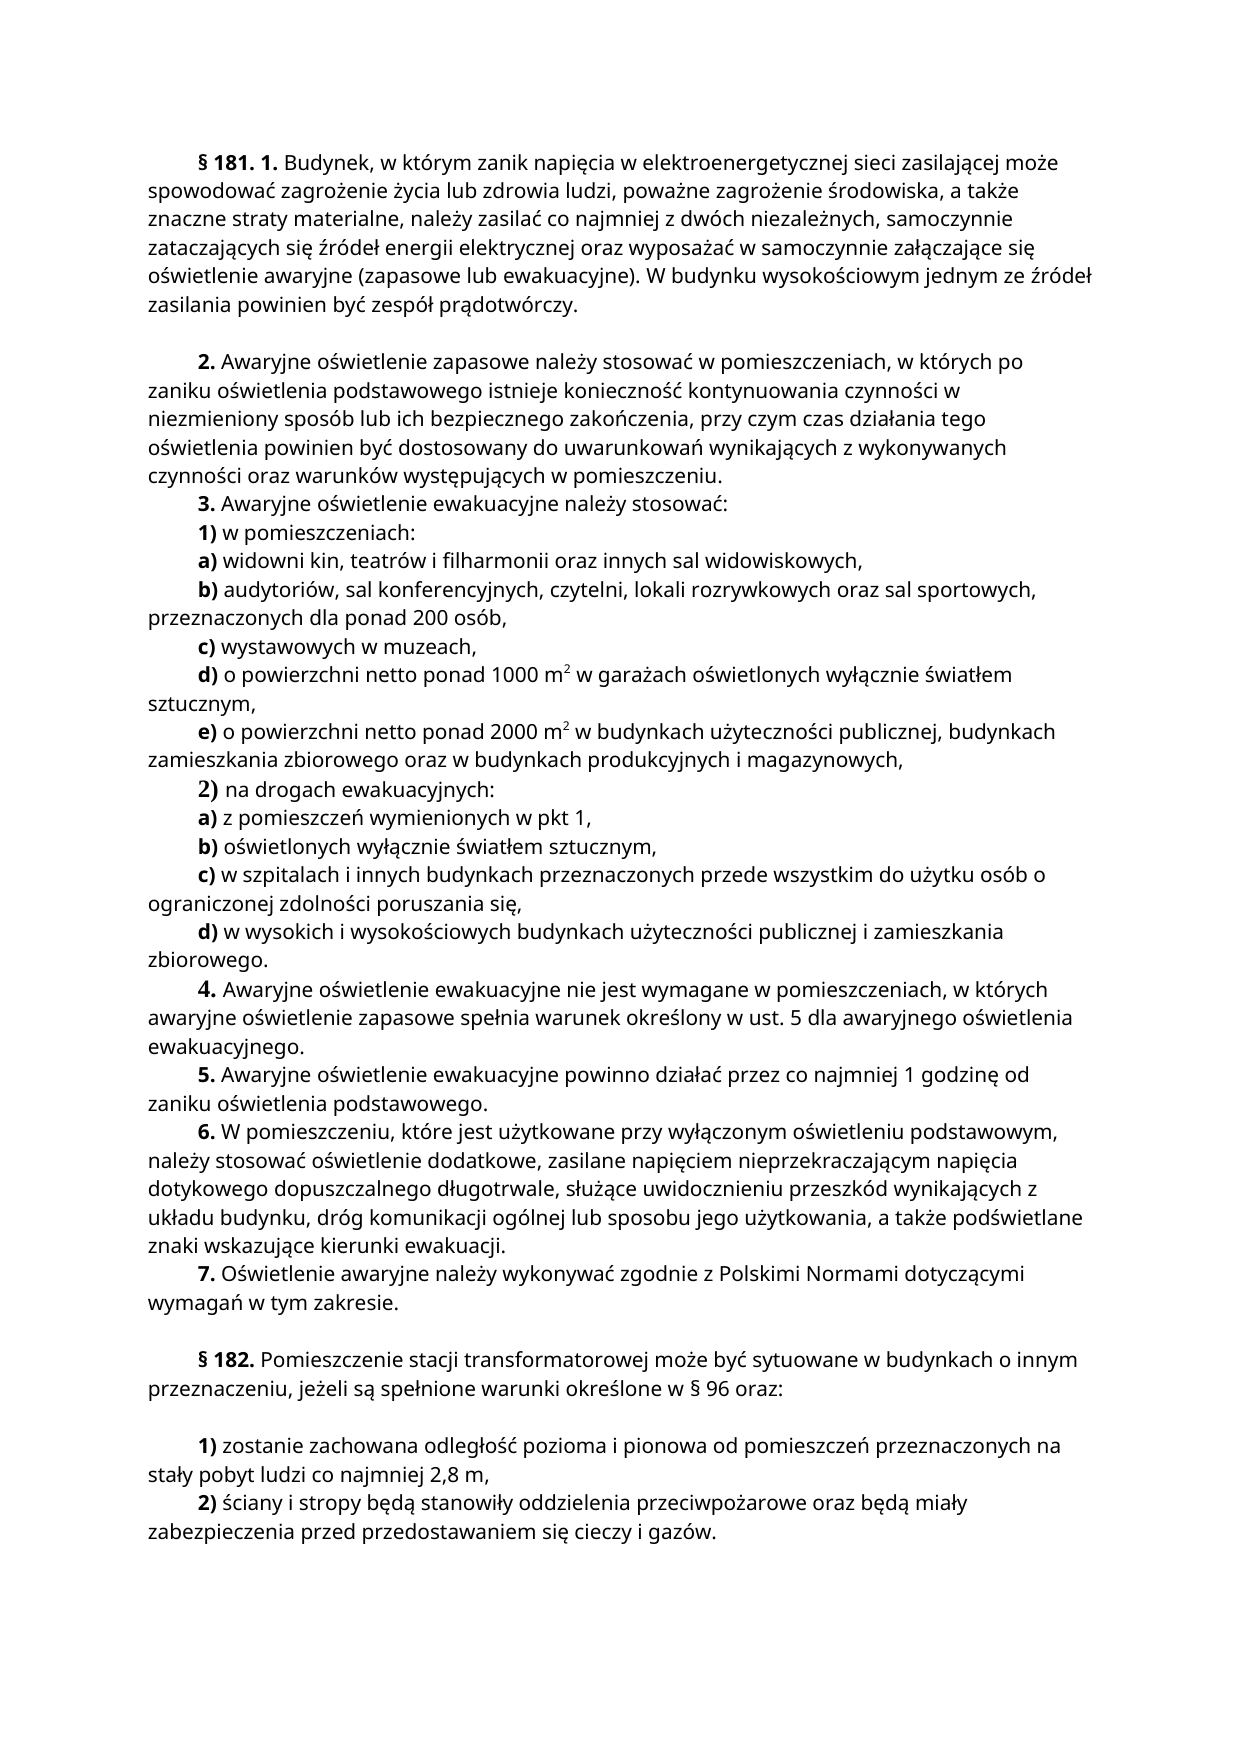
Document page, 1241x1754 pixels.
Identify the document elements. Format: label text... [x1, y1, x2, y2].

text e) o powierzchni netto ponad 2000 m2 w budynkach użyteczności publicznej, budynkach zamieszkania zbiorowego oraz w budynkach produkcyjnych i magazynowych, [148, 717, 1093, 774]
text 2. Awaryjne oświetlenie zapasowe należy stosować w pomieszczeniach, w których po zaniku oświetlenia podstawowego istnieje konieczność kontynuowania czynności w niezmieniony sposób lub ich bezpiecznego zakończenia, przy czym czas działania tego oświetlenia powinien być dostosowany do uwarunkowań wynikających z wykonywanych czynności oraz warunków występujących w pomieszczeniu. [148, 347, 1093, 489]
text 4. Awaryjne oświetlenie ewakuacyjne nie jest wymagane w pomieszczeniach, w których awaryjne oświetlenie zapasowe spełnia warunek określony w ust. 5 dla awaryjnego oświetlenia ewakuacyjnego. [148, 974, 1093, 1060]
text 1) zostanie zachowana odległość pozioma i pionowa od pomieszczeń przeznaczonych na stały pobyt ludzi co najmniej 2,8 m, [148, 1432, 1093, 1488]
text 2) na drogach ewakuacyjnych: [148, 774, 1093, 803]
text a) z pomieszczeń wymienionych w pkt 1, [148, 803, 1093, 832]
text b) oświetlonych wyłącznie światłem sztucznym, [148, 832, 1093, 860]
text d) o powierzchni netto ponad 1000 m2 w garażach oświetlonych wyłącznie światłem sztucznym, [148, 660, 1093, 717]
text 3. Awaryjne oświetlenie ewakuacyjne należy stosować: [148, 489, 1093, 518]
text b) audytoriów, sal konferencyjnych, czytelni, lokali rozrywkowych oraz sal sportowych, przeznaczonych dla ponad 200 osób, [148, 575, 1093, 632]
text d) w wysokich i wysokościowych budynkach użyteczności publicznej i zamieszkania zbiorowego. [148, 917, 1093, 974]
text 1) w pomieszczeniach: [148, 518, 1093, 546]
text 2) ściany i stropy będą stanowiły oddzielenia przeciwpożarowe oraz będą miały zabezpieczenia przed przedostawaniem się cieczy i gazów. [148, 1488, 1093, 1545]
text 7. Oświetlenie awaryjne należy wykonywać zgodnie z Polskimi Normami dotyczącymi wymagań w tym zakresie. [148, 1259, 1093, 1316]
text a) widowni kin, teatrów i filharmonii oraz innych sal widowiskowych, [148, 546, 1093, 575]
text c) wystawowych w muzeach, [148, 632, 1093, 660]
text § 182. Pomieszczenie stacji transformatorowej może być sytuowane w budynkach o innym przeznaczeniu, jeżeli są spełnione warunki określone w § 96 oraz: [148, 1346, 1093, 1402]
text 6. W pomieszczeniu, które jest użytkowane przy wyłączonym oświetleniu podstawowym, należy stosować oświetlenie dodatkowe, zasilane napięciem nieprzekraczającym napięcia dotykowego dopuszczalnego długotrwale, służące uwidocznieniu przeszkód wynikających z układu budynku, dróg komunikacji ogólnej lub sposobu jego użytkowania, a także podświetlane znaki wskazujące kierunki ewakuacji. [148, 1117, 1093, 1259]
text c) w szpitalach i innych budynkach przeznaczonych przede wszystkim do użytku osób o ograniczonej zdolności poruszania się, [148, 860, 1093, 917]
text 5. Awaryjne oświetlenie ewakuacyjne powinno działać przez co najmniej 1 godzinę od zaniku oświetlenia podstawowego. [148, 1060, 1093, 1117]
text § 181. 1. Budynek, w którym zanik napięcia w elektroenergetycznej sieci zasilającej może spowodować zagrożenie życia lub zdrowia ludzi, poważne zagrożenie środowiska, a także znaczne straty materialne, należy zasilać co najmniej z dwóch niezależnych, samoczynnie zataczających się źródeł energii elektrycznej oraz wyposażać w samoczynnie załączające się oświetlenie awaryjne (zapasowe lub ewakuacyjne). W budynku wysokościowym jednym ze źródeł zasilania powinien być zespół prądotwórczy. [148, 148, 1093, 318]
